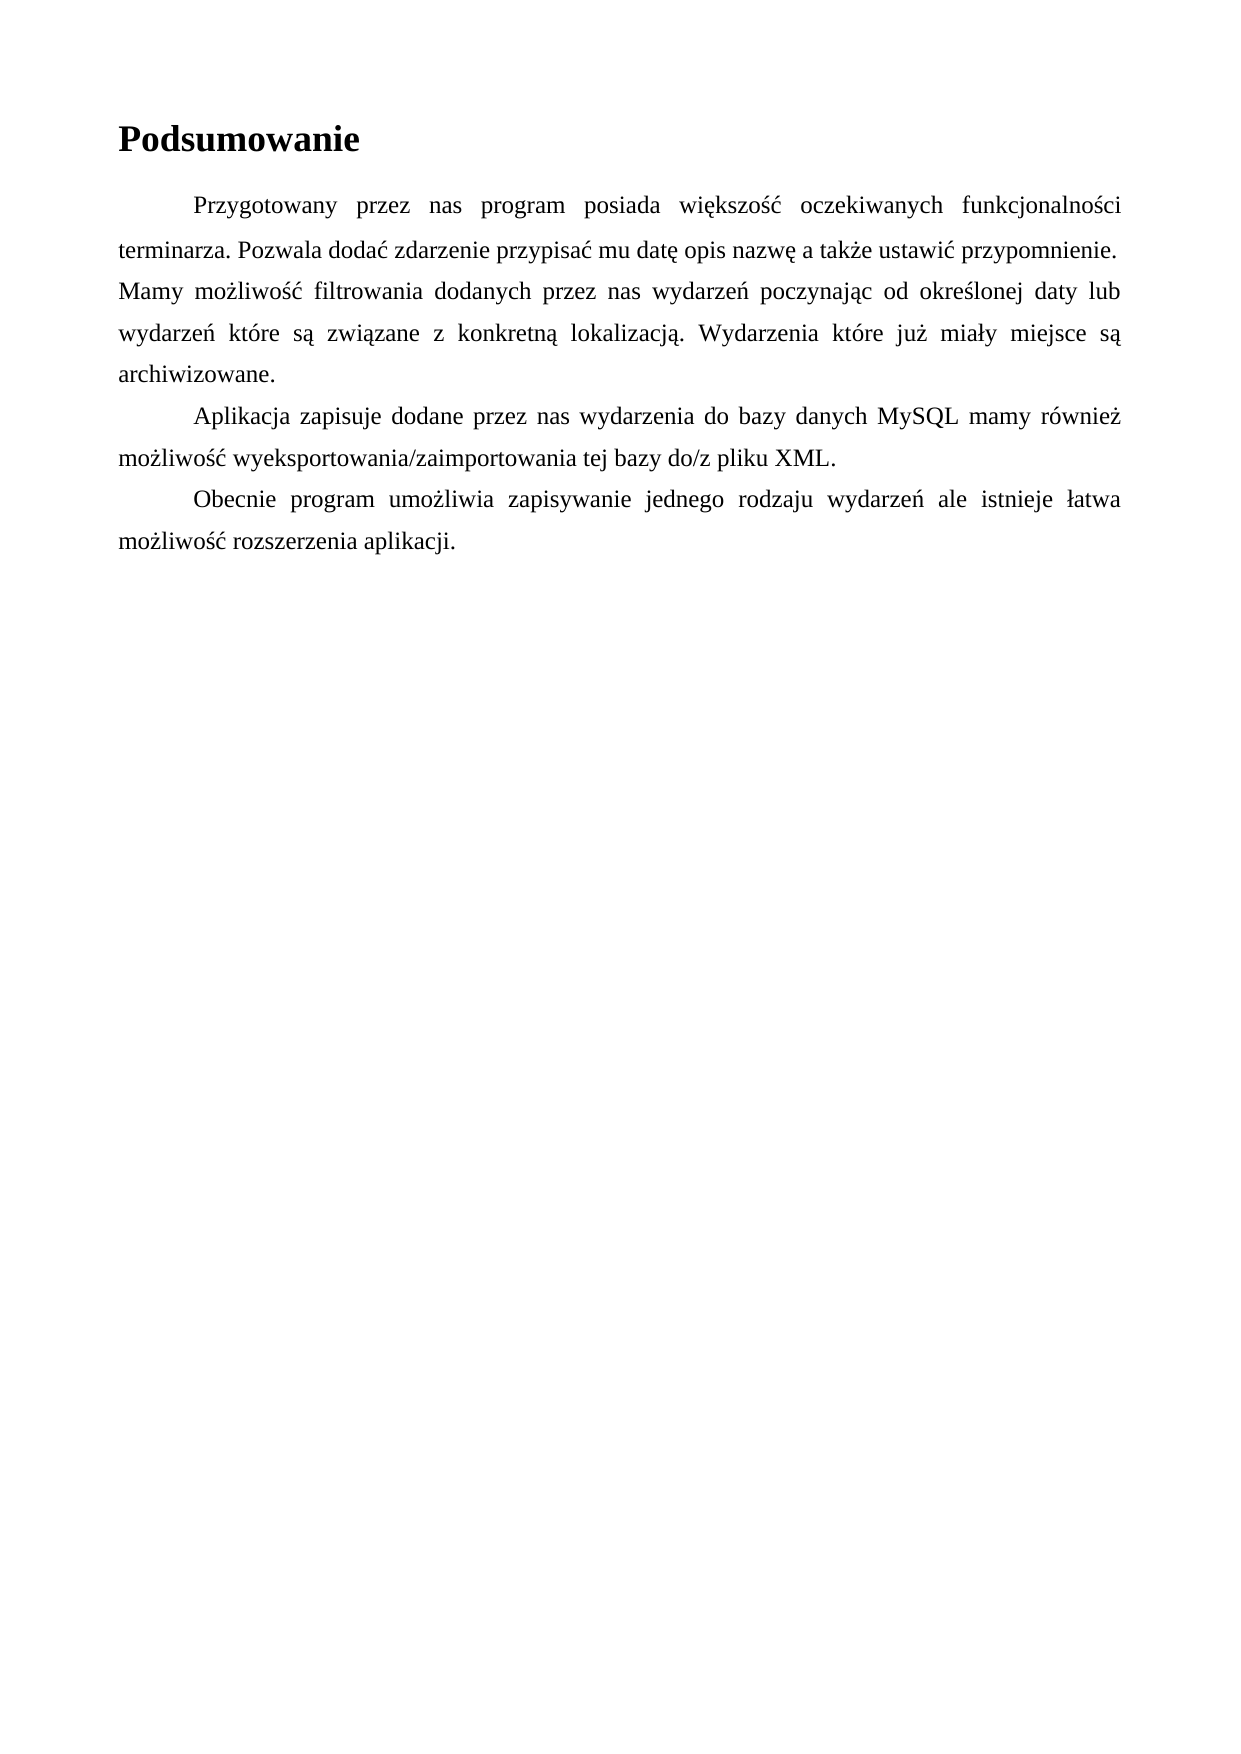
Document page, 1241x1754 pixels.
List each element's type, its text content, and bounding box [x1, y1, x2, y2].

text Podsumowanie [118, 118, 1122, 160]
text Mamy możliwość filtrowania dodanych przez nas wydarzeń poczynając od określonej daty lub wydarzeń które są związane z konkretną lokalizacją. Wydarzenia które już miały miejsce są archiwizowane. [118, 277, 1122, 388]
text Przygotowany przez nas program posiada większość oczekiwanych funkcjonalności terminarza. Pozwala dodać zdarzenie przypisać mu datę opis nazwę a także ustawić przypomnienie. [118, 180, 1122, 263]
text Aplikacja zapisuje dodane przez nas wydarzenia do bazy danych MySQL mamy również możliwość wyeksportowania/zaimportowania tej bazy do/z pliku XML. [118, 402, 1122, 471]
text Obecnie program umożliwia zapisywanie jednego rodzaju wydarzeń ale istnieje łatwa możliwość rozszerzenia aplikacji. [118, 485, 1122, 554]
